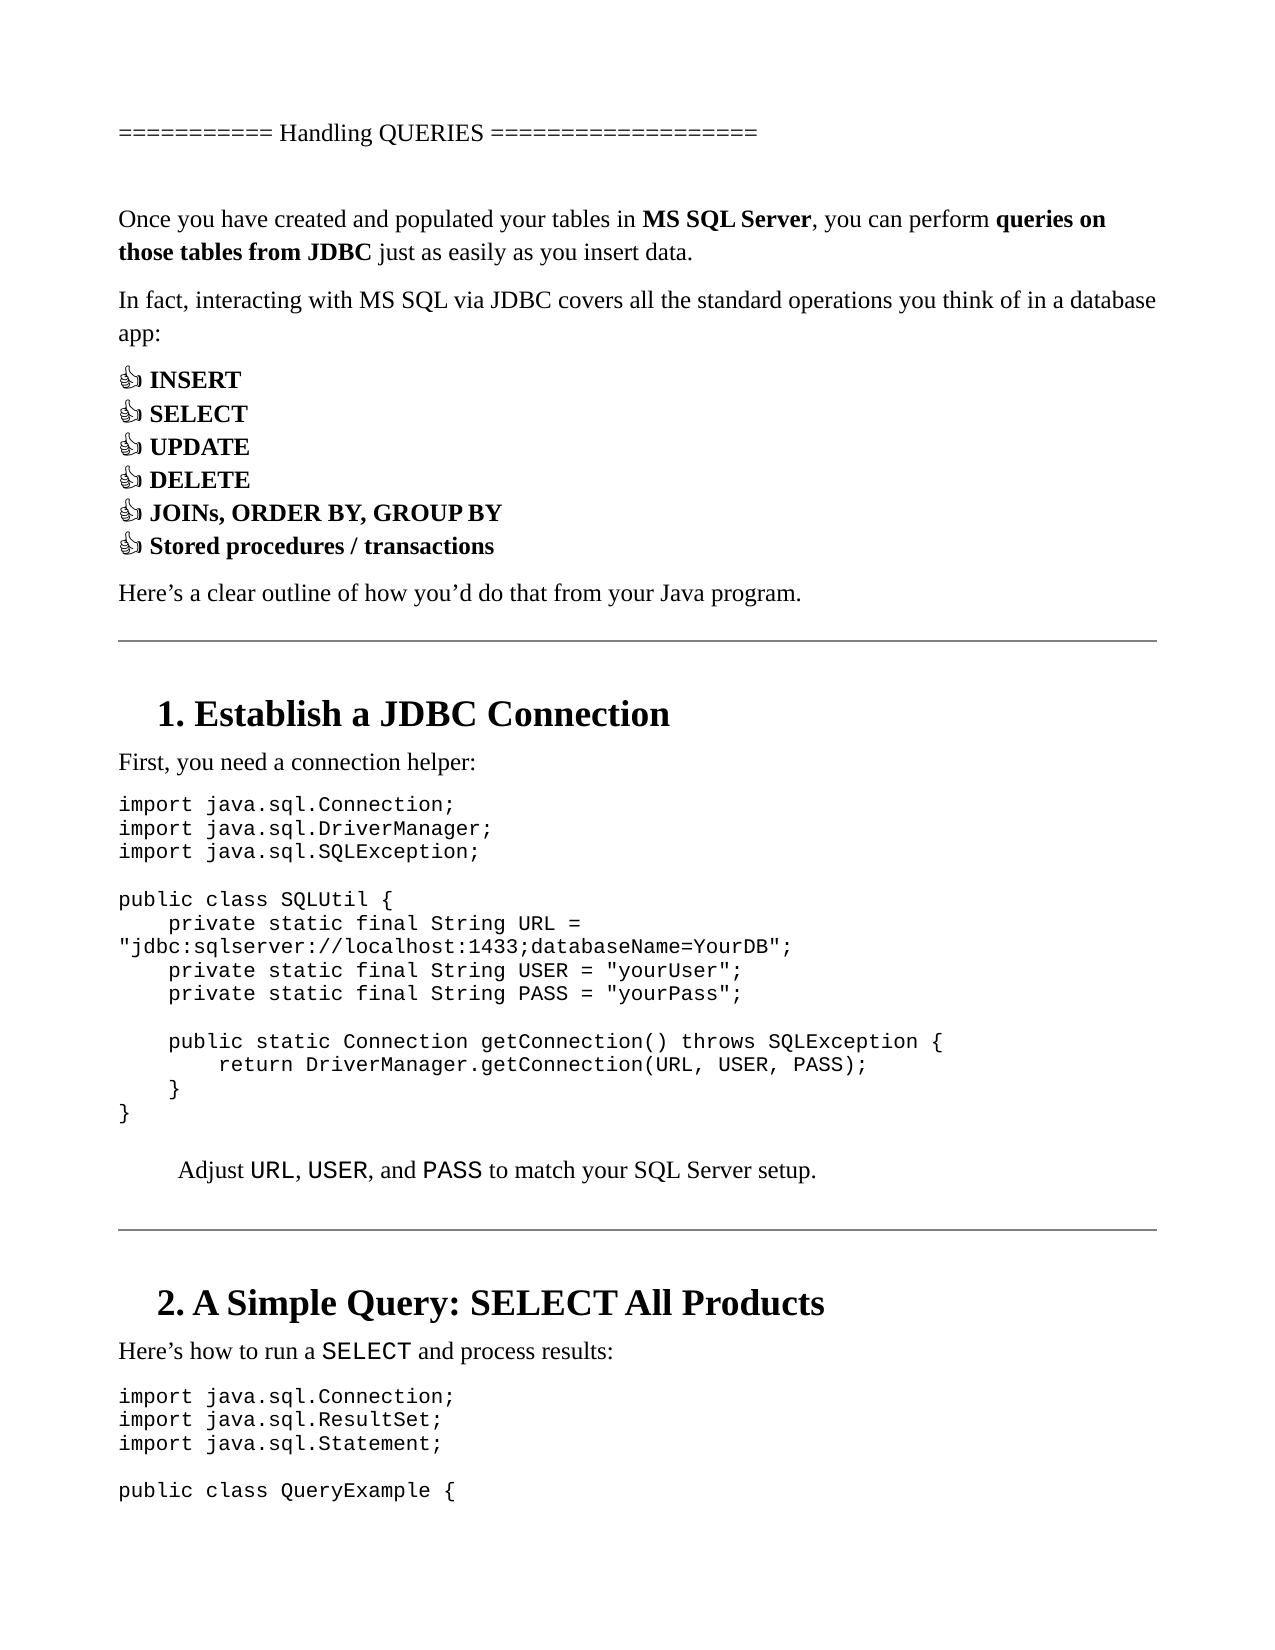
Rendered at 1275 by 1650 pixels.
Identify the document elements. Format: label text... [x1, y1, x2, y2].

text public class QueryExample { [118, 1480, 1157, 1504]
text import java.sql.DriverManager; [118, 818, 1157, 842]
text import java.sql.Statement; [118, 1433, 1157, 1457]
text Once you have created and populated your tables in MS SQL Server, you can perform queries on those tables from JDBC just as easily as you insert data. [118, 204, 1157, 266]
text Here’s a clear outline of how you’d do that from your Java program. [118, 578, 1157, 607]
text Here’s how to run a SELECT and process results: [118, 1336, 1157, 1367]
text import java.sql.SQLException; [118, 842, 1157, 865]
text public class SQLUtil { [118, 889, 1157, 912]
text } [118, 1102, 1157, 1125]
text private static final String URL = "jdbc:sqlserver://localhost:1433;databaseName=YourDB"; [118, 912, 1157, 960]
text Adjust URL, USER, and PASS to match your SQL Server setup. [177, 1155, 1098, 1186]
text import java.sql.Connection; [118, 794, 1157, 818]
text return DriverManager.getConnection(URL, USER, PASS); [118, 1054, 1157, 1078]
text } [118, 1078, 1157, 1102]
text In fact, interacting with MS SQL via JDBC covers all the standard operations you think of in a database app: [118, 285, 1157, 347]
text private static final String PASS = "yourPass"; [118, 983, 1157, 1007]
text =========== Handling QUERIES =================== [118, 118, 1157, 147]
text 👍 INSERT 👍 SELECT 👍 UPDATE 👍 DELETE 👍 JOINs, ORDER BY, GROUP BY 👍 Stored procedures / transactions [118, 366, 1157, 559]
subtitle ✅ 2. A Simple Query: SELECT All Products [118, 1280, 1157, 1323]
subtitle ✅ 1. Establish a JDBC Connection [118, 691, 1157, 734]
text import java.sql.Connection; [118, 1386, 1157, 1409]
text First, you need a connection helper: [118, 747, 1157, 775]
text private static final String USER = "yourUser"; [118, 960, 1157, 983]
text import java.sql.ResultSet; [118, 1409, 1157, 1433]
text public static Connection getConnection() throws SQLException { [118, 1031, 1157, 1054]
